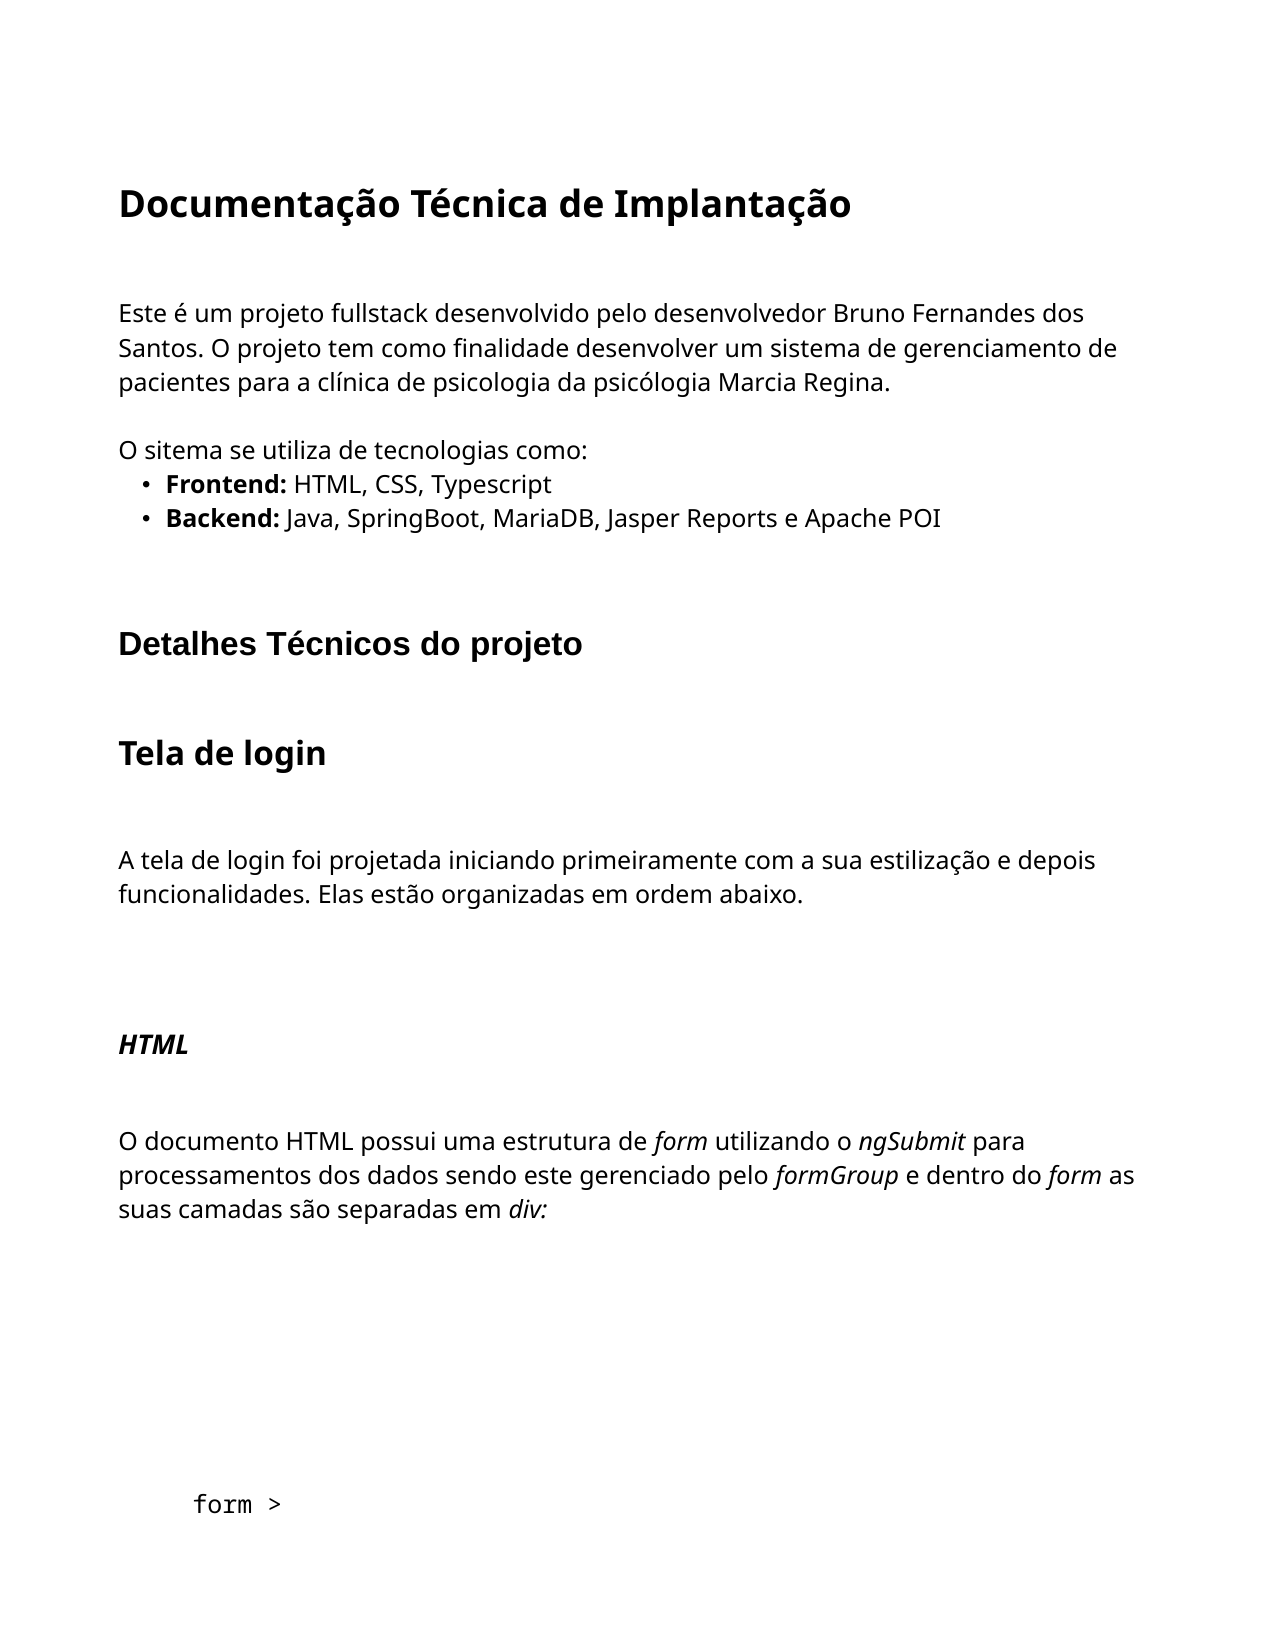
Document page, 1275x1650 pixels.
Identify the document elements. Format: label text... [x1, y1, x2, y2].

subtitle Tela de login [118, 729, 1157, 775]
subtitle Detalhes Técnicos do projeto [118, 623, 1157, 662]
text Este é um projeto fullstack desenvolvido pelo desenvolvedor Bruno Fernandes dos Santos. O projeto tem como finalidade desenvolver um sistema de gerenciamento de pacientes para a clínica de psicologia da psicólogia Marcia Regina. [118, 296, 1157, 398]
list Backend: Java, SpringBoot, MariaDB, Jasper Reports e Apache POI [142, 501, 1157, 534]
subtitle HTML [118, 1026, 1157, 1062]
text O sitema se utiliza de tecnologias como: [118, 432, 1157, 466]
text form > [118, 1487, 1157, 1521]
text O documento HTML possui uma estrutura de form utilizando o ngSubmit para processamentos dos dados sendo este gerenciado pelo formGroup e dentro do form as suas camadas são separadas em div: [118, 1124, 1157, 1226]
list Frontend: HTML, CSS, Typescript [142, 466, 1157, 501]
text A tela de login foi projetada iniciando primeiramente com a sua estilização e depois funcionalidades. Elas estão organizadas em ordem abaixo. [118, 843, 1157, 911]
subtitle Documentação Técnica de Implantação [118, 177, 1157, 228]
